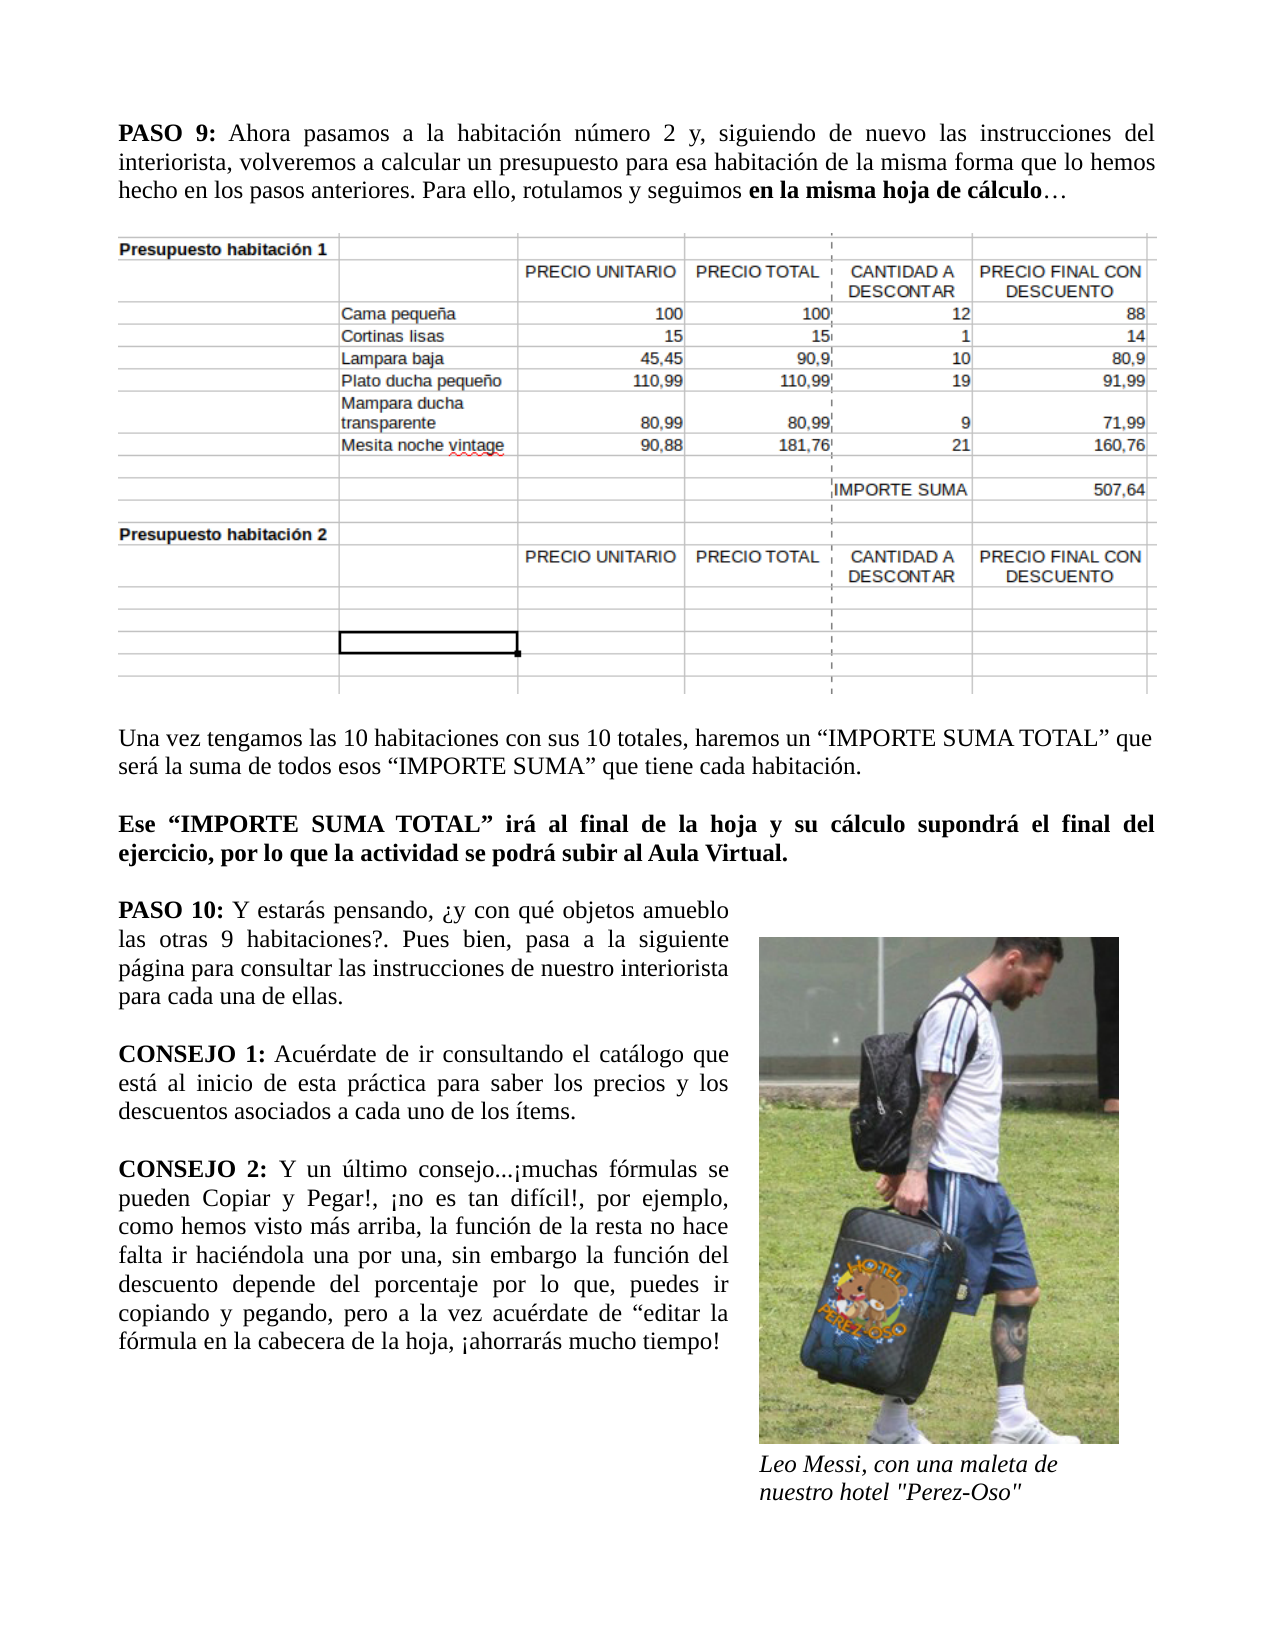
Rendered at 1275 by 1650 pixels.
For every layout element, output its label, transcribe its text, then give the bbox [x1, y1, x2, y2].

text PASO 10: Y estarás pensando, ¿y con qué objetos amueblo las otras 9 habitaciones?. Pues bien, pasa a la siguiente página para consultar las instrucciones de nuestro interiorista para cada una de ellas. [118, 895, 1157, 1536]
text PASO 9: Ahora pasamos a la habitación número 2 y, siguiendo de nuevo las instrucciones del interiorista, volveremos a calcular un presupuesto para esa habitación de la misma forma que lo hemos hecho en los pasos anteriores. Para ello, rotulamos y seguimos en la misma hoja de cálculo… [118, 118, 1157, 204]
text Leo Messi, con una maleta de nuestro hotel "Perez-Oso" [759, 1444, 1119, 1506]
picture [759, 937, 1119, 1444]
text CONSEJO 2: Y un último consejo...¡muchas fórmulas se pueden Copiar y Pegar!, ¡no es tan difícil!, por ejemplo, como hemos visto más arriba, la función de la resta no hace falta ir haciéndola una por una, sin embargo la función del descuento depende del porcentaje por lo que, puedes ir copiando y pegando, pero a la vez acuérdate de “editar la fórmula en la cabecera de la hoja, ¡ahorrarás mucho tiempo! [118, 1154, 730, 1355]
text CONSEJO 1: Acuérdate de ir consultando el catálogo que está al inicio de esta práctica para saber los precios y los descuentos asociados a cada uno de los ítems. [118, 1039, 730, 1125]
text Ese “IMPORTE SUMA TOTAL” irá al final de la hoja y su cálculo supondrá el final del ejercicio, por lo que la actividad se podrá subir al Aula Virtual. [118, 809, 1157, 866]
picture [118, 233, 1157, 694]
text Una vez tengamos las 10 habitaciones con sus 10 totales, haremos un “IMPORTE SUMA TOTAL” que será la suma de todos esos “IMPORTE SUMA” que tiene cada habitación. [118, 723, 1157, 780]
